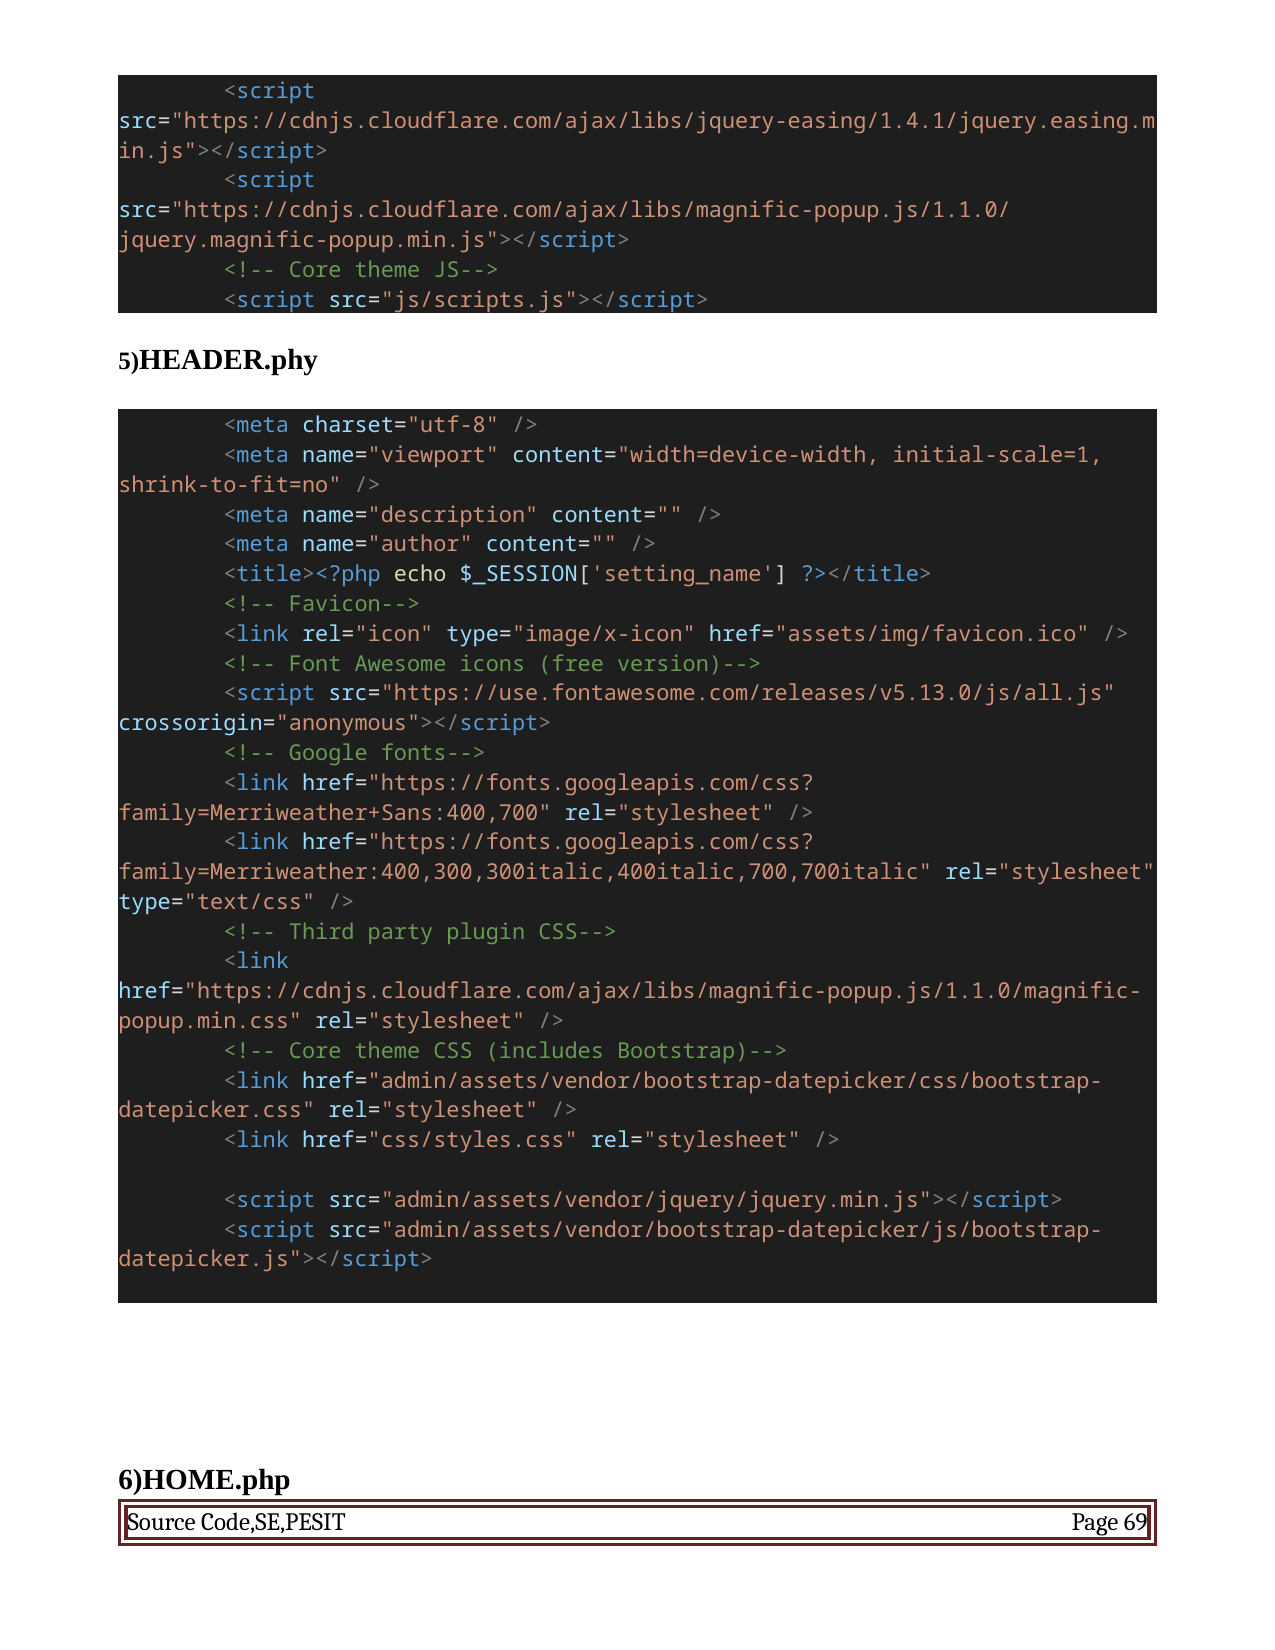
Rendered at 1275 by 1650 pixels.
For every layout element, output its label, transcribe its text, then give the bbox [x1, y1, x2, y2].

text <link href="admin/assets/vendor/bootstrap-datepicker/css/bootstrap-datepicker.css" rel="stylesheet" /> [118, 1064, 1157, 1124]
text <!-- Font Awesome icons (free version)--> [118, 647, 1157, 677]
text <link href="https://fonts.googleapis.com/css?family=Merriweather+Sans:400,700" rel="stylesheet" /> [118, 767, 1157, 826]
text <script src="https://cdnjs.cloudflare.com/ajax/libs/jquery-easing/1.4.1/jquery.easing.min.js"></script> [118, 75, 1157, 164]
text <meta name="author" content="" /> [118, 528, 1157, 558]
text <title><?php echo $_SESSION['setting_name'] ?></title> [118, 558, 1157, 588]
text <link href="https://fonts.googleapis.com/css?family=Merriweather:400,300,300italic,400italic,700,700italic" rel="stylesheet" type="text/css" /> [118, 826, 1157, 916]
text <!-- Google fonts--> [118, 737, 1157, 767]
text <script src="admin/assets/vendor/jquery/jquery.min.js"></script> [118, 1184, 1157, 1213]
text <meta charset="utf-8" /> [118, 409, 1157, 439]
text <meta name="description" content="" /> [118, 498, 1157, 528]
text <!-- Favicon--> [118, 588, 1157, 618]
text <link href="https://cdnjs.cloudflare.com/ajax/libs/magnific-popup.js/1.1.0/magnific-popup.min.css" rel="stylesheet" /> [118, 945, 1157, 1035]
text <!-- Core theme CSS (includes Bootstrap)--> [118, 1035, 1157, 1064]
text <meta name="viewport" content="width=device-width, initial-scale=1, shrink-to-fit=no" /> [118, 439, 1157, 498]
text <!-- Core theme JS--> [118, 254, 1157, 283]
text <link href="css/styles.css" rel="stylesheet" /> [118, 1124, 1157, 1154]
text 5)HEADER.phy [118, 342, 1157, 376]
text <script src="https://use.fontawesome.com/releases/v5.13.0/js/all.js" crossorigin="anonymous"></script> [118, 677, 1157, 737]
text <link rel="icon" type="image/x-icon" href="assets/img/favicon.ico" /> [118, 618, 1157, 647]
text 6)HOME.php [118, 1462, 1157, 1496]
text <!-- Third party plugin CSS--> [118, 916, 1157, 945]
text <script src="admin/assets/vendor/bootstrap-datepicker/js/bootstrap-datepicker.js"></script> [118, 1213, 1157, 1273]
text <script src="https://cdnjs.cloudflare.com/ajax/libs/magnific-popup.js/1.1.0/jquery.magnific-popup.min.js"></script> [118, 164, 1157, 254]
text <script src="js/scripts.js"></script> [118, 283, 1157, 313]
